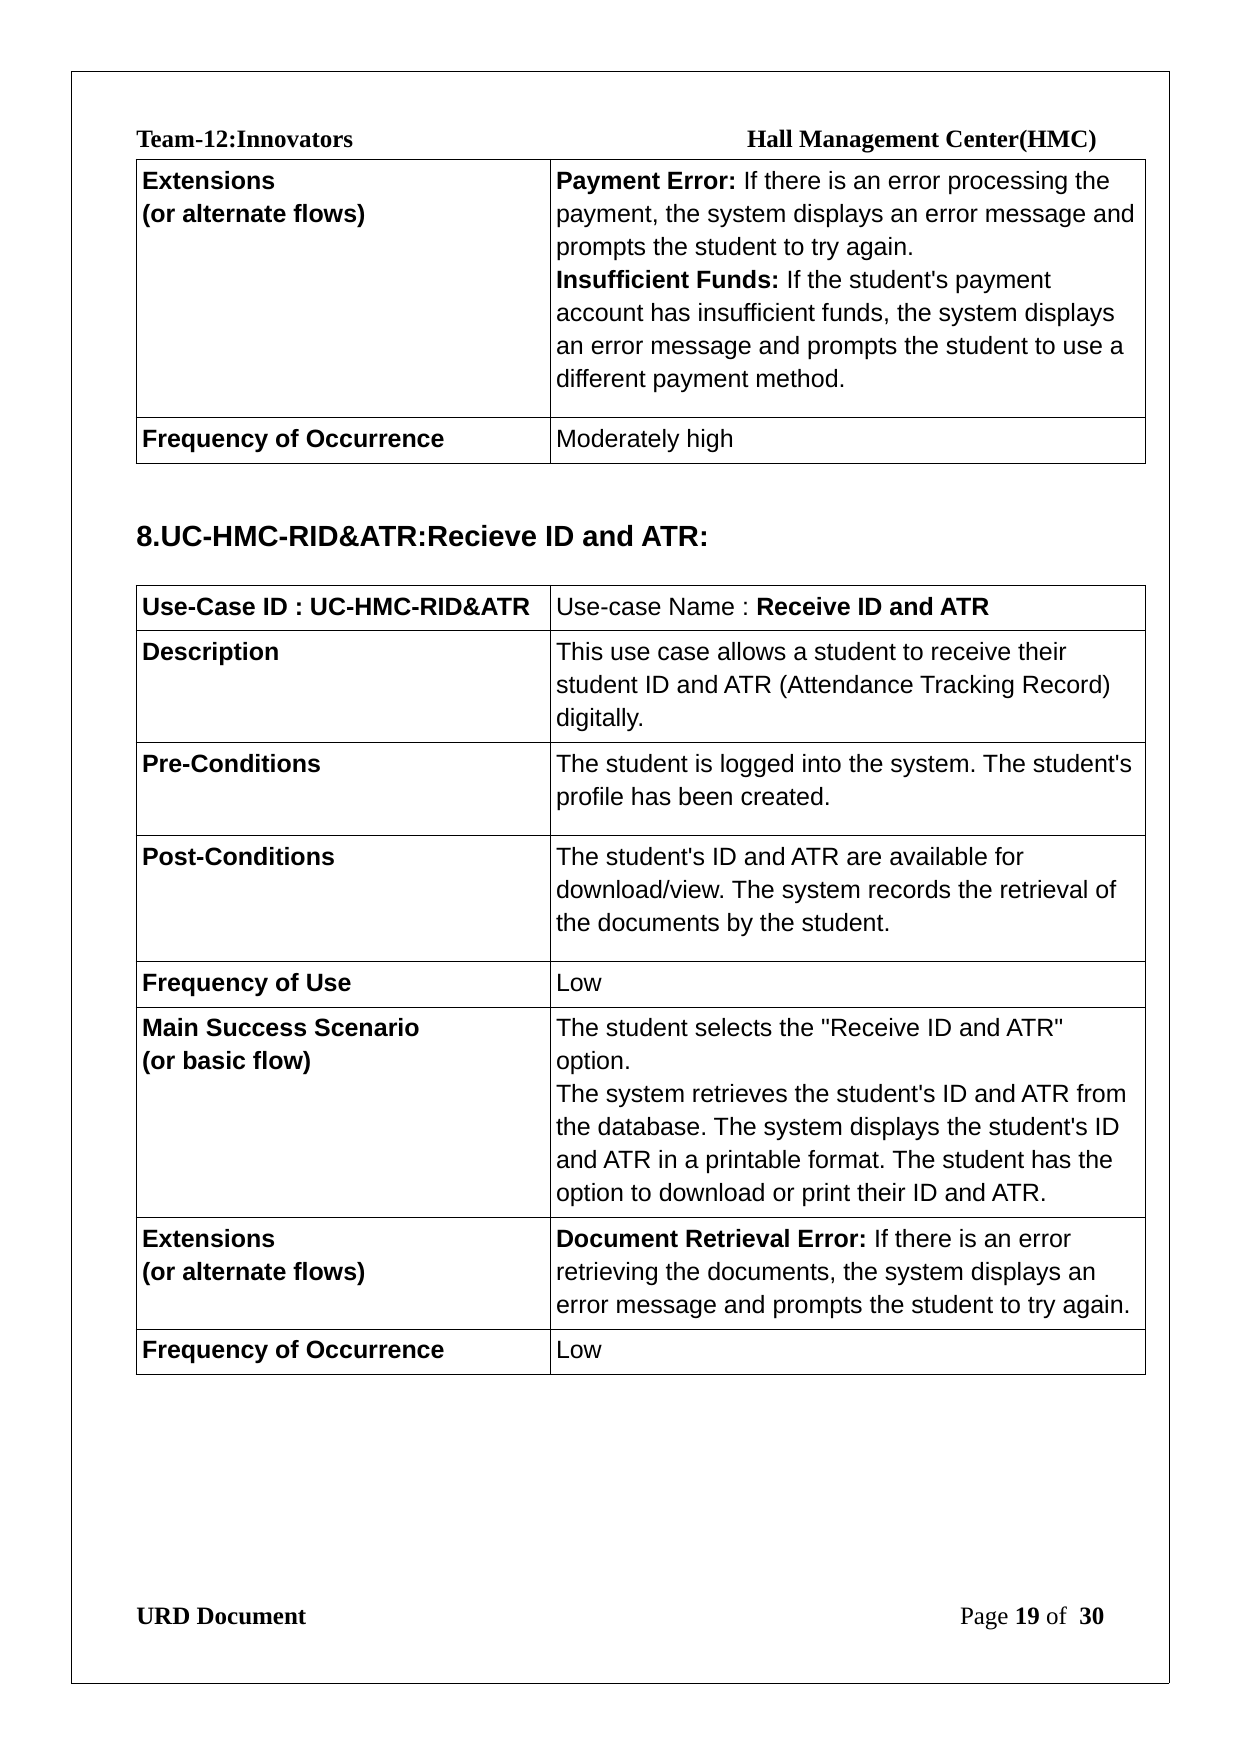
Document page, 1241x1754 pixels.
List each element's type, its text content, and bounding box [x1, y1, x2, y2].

table_cell Low [551, 1330, 1145, 1374]
table_cell Frequency of Occurrence [137, 1330, 550, 1374]
table_cell Description [137, 631, 550, 742]
table_cell Low [551, 962, 1145, 1007]
text 8.UC-HMC-RID&ATR:Recieve ID and ATR: [136, 519, 1104, 552]
table_cell Frequency of Occurrence [137, 418, 550, 463]
table_cell The student selects the "Receive ID and ATR" option. The system retrieves the student's ID and ATR from the database. The system displays the student's ID and ATR in a printable format. The student has the option to download or print their ID and ATR. [551, 1008, 1145, 1217]
table_header Use-Case ID : UC-HMC-RID&ATR [137, 586, 550, 630]
table_cell Moderately high [551, 418, 1145, 463]
table_cell Extensions (or alternate flows) [137, 160, 550, 417]
table_cell Payment Error: If there is an error processing the payment, the system displays an error message and prompts the student to try again. Insufficient Funds: If the student's payment account has insufficient funds, the system displays an error message and prompts the student to use a different payment method. [551, 160, 1145, 417]
table_cell This use case allows a student to receive their student ID and ATR (Attendance Tracking Record) digitally. [551, 631, 1145, 742]
table_cell Pre-Conditions [137, 743, 550, 835]
table_cell Post-Conditions [137, 836, 550, 961]
table_cell Frequency of Use [137, 962, 550, 1007]
table_cell Extensions (or alternate flows) [137, 1218, 550, 1329]
table_cell The student is logged into the system. The student's profile has been created. [551, 743, 1145, 835]
table_cell The student's ID and ATR are available for download/view. The system records the retrieval of the documents by the student. [551, 836, 1145, 961]
table_cell Main Success Scenario (or basic flow) [137, 1008, 550, 1217]
table_header Use-case Name : Receive ID and ATR [551, 586, 1145, 630]
table_cell Document Retrieval Error: If there is an error retrieving the documents, the system displays an error message and prompts the student to try again. [551, 1218, 1145, 1329]
